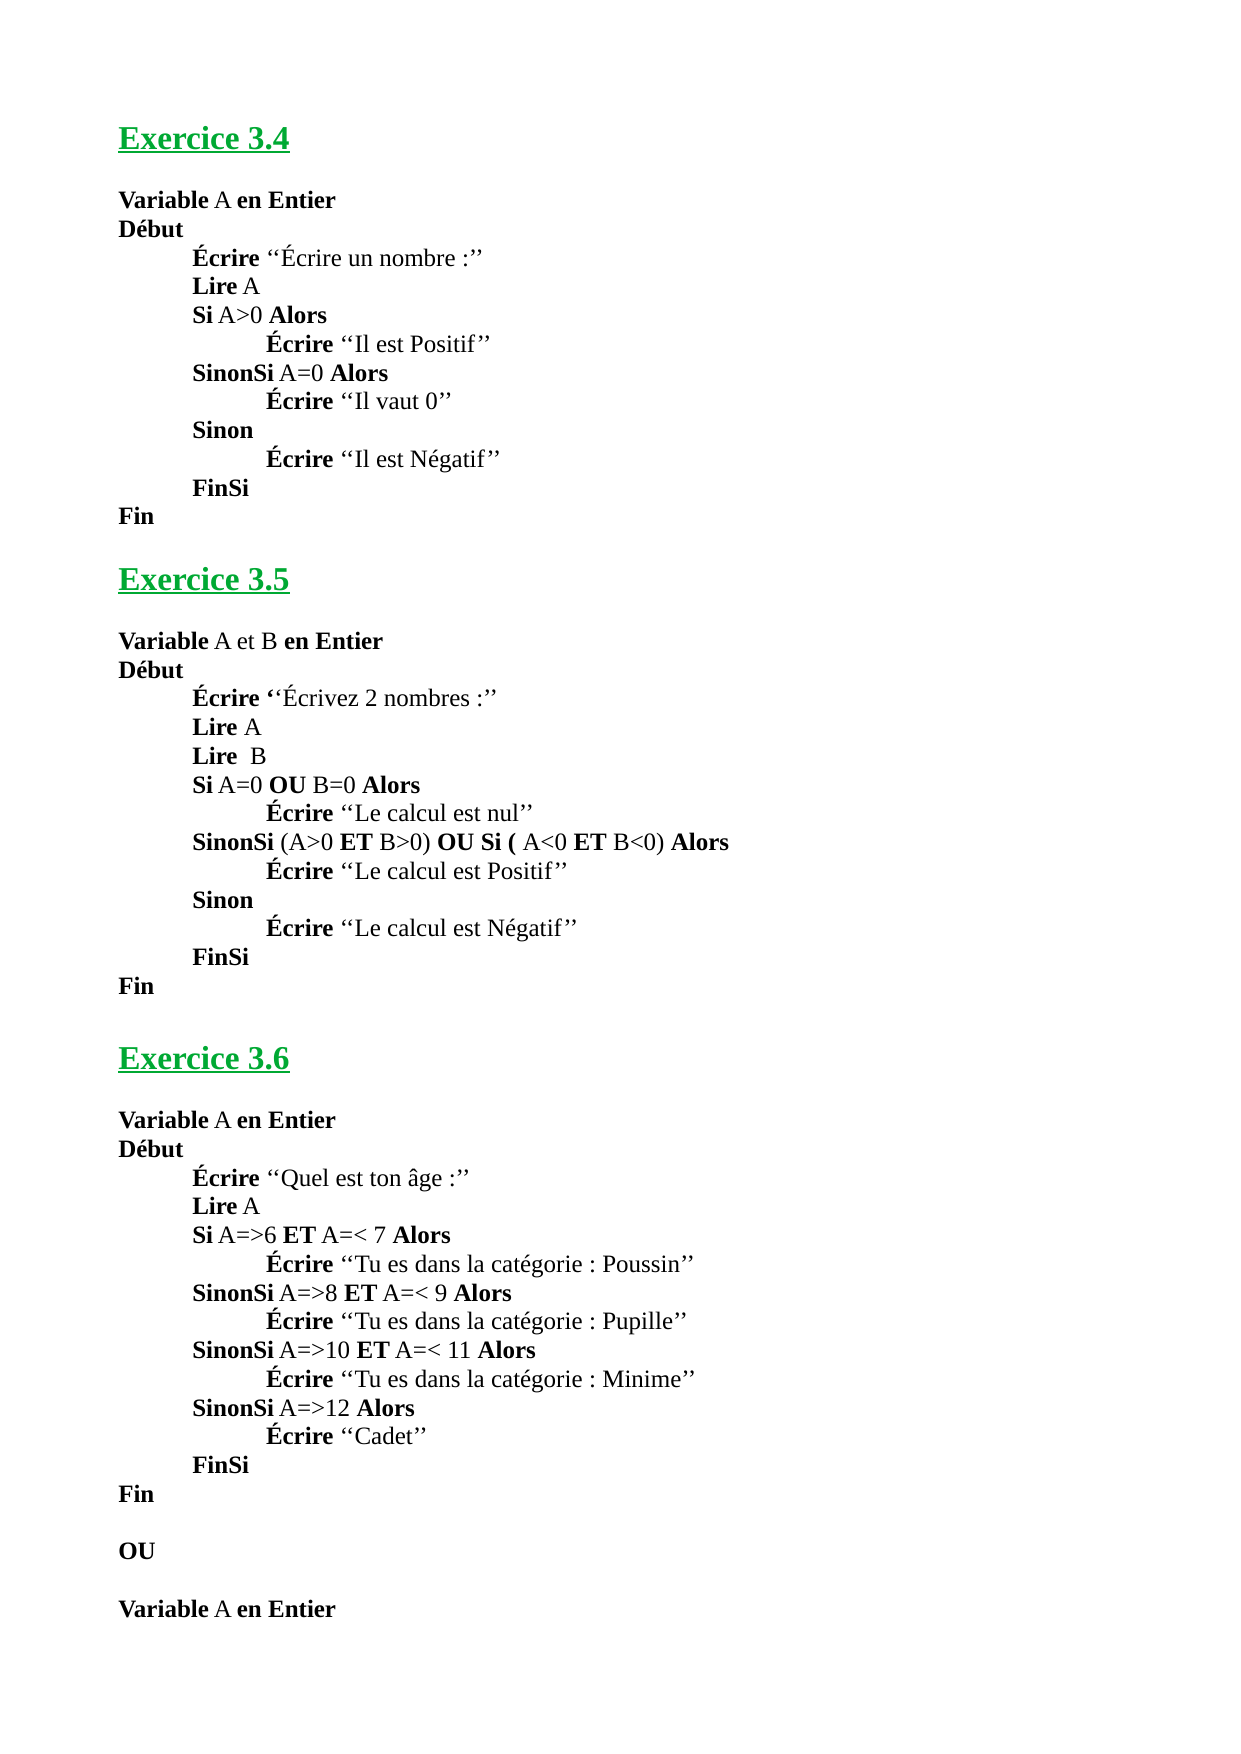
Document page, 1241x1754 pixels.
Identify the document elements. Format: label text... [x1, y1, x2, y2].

text Fin [118, 1479, 1122, 1508]
text Écrire ‘‘Tu es dans la catégorie : Poussin’’ [118, 1249, 1122, 1278]
text Variable A en Entier [118, 185, 1122, 214]
text Écrire ‘‘Il est Négatif’’ [118, 444, 1122, 473]
text SinonSi A=>10 ET A=< 11 Alors [118, 1335, 1122, 1364]
text FinSi [118, 942, 1122, 971]
text Écrire ‘‘Écrivez 2 nombres :’’ [118, 683, 1122, 712]
text Écrire ‘‘Quel est ton âge :’’ [118, 1163, 1122, 1191]
text Sinon [118, 415, 1122, 444]
text Exercice 3.5 [118, 559, 1122, 597]
text Variable A et B en Entier [118, 626, 1122, 655]
text Variable A en Entier [118, 1594, 1122, 1623]
text Écrire ‘‘Écrire un nombre :’’ [118, 243, 1122, 271]
text Variable A en Entier [118, 1105, 1122, 1134]
text Écrire ‘‘Le calcul est Positif’’ [118, 856, 1122, 885]
text Fin [118, 971, 1122, 1000]
text Exercice 3.6 [118, 1038, 1122, 1076]
text Écrire ‘‘Cadet’’ [118, 1421, 1122, 1450]
text Écrire ‘‘Il est Positif’’ [118, 329, 1122, 358]
text Écrire ‘‘Il vaut 0’’ [118, 386, 1122, 415]
text SinonSi A=>8 ET A=< 9 Alors [118, 1278, 1122, 1306]
text Lire A [118, 271, 1122, 300]
text SinonSi A=>12 Alors [118, 1393, 1122, 1421]
text Écrire ‘‘Le calcul est nul’’ [118, 798, 1122, 827]
text Lire A [118, 1191, 1122, 1220]
text Écrire ‘‘Tu es dans la catégorie : Pupille’’ [118, 1306, 1122, 1335]
text Exercice 3.4 [118, 118, 1122, 156]
text FinSi [118, 473, 1122, 501]
text Écrire ‘‘Le calcul est Négatif’’ [118, 913, 1122, 942]
text Si A>0 Alors [118, 300, 1122, 329]
text Début [118, 1134, 1122, 1163]
text Début [118, 655, 1122, 683]
text SinonSi (A>0 ET B>0) OU Si ( A<0 ET B<0) Alors [118, 827, 1122, 856]
text Lire A [118, 712, 1122, 741]
text Fin [118, 501, 1122, 530]
text Sinon [118, 885, 1122, 913]
text Si A=>6 ET A=< 7 Alors [118, 1220, 1122, 1249]
text FinSi [118, 1450, 1122, 1479]
text Début [118, 214, 1122, 243]
text Écrire ‘‘Tu es dans la catégorie : Minime’’ [118, 1364, 1122, 1393]
text Lire B [118, 741, 1122, 770]
text SinonSi A=0 Alors [118, 358, 1122, 386]
text Si A=0 OU B=0 Alors [118, 770, 1122, 798]
text OU [118, 1536, 1122, 1565]
